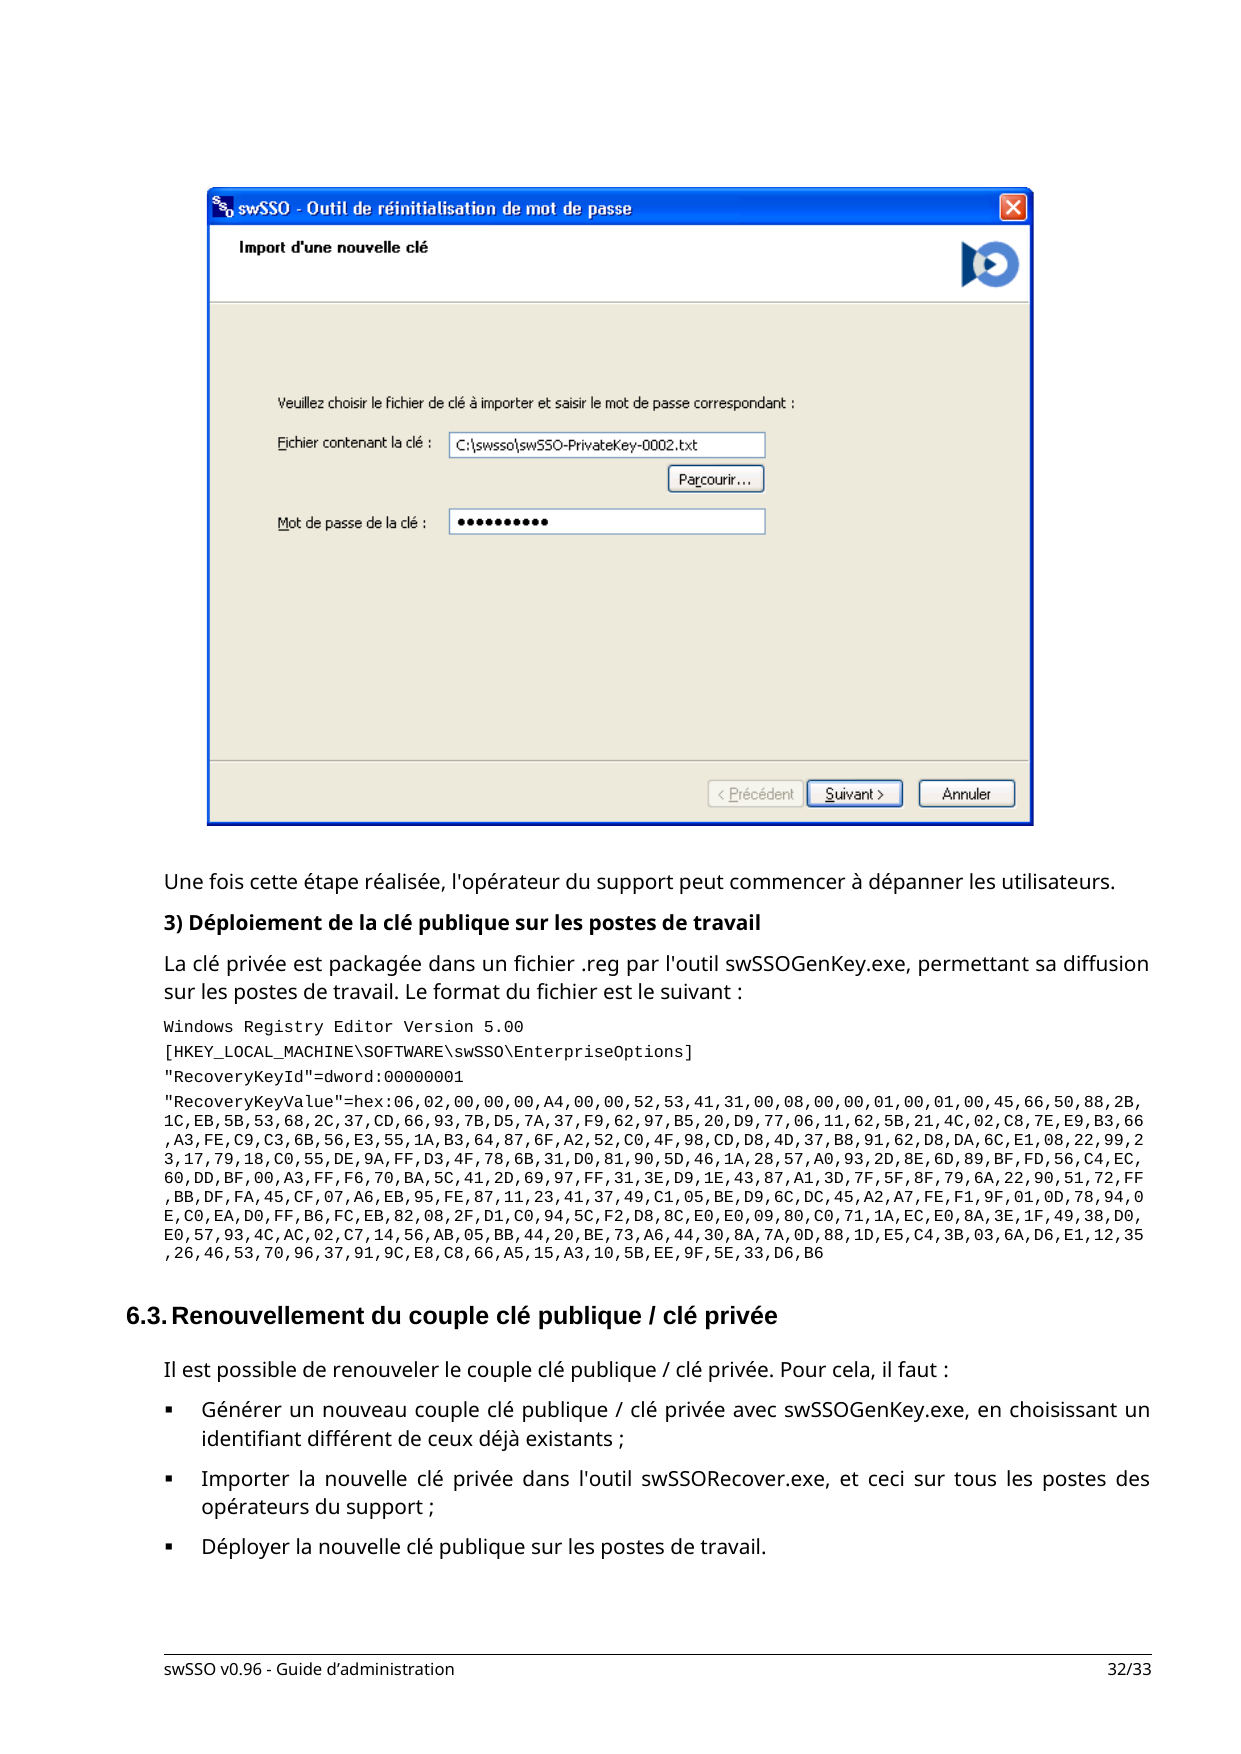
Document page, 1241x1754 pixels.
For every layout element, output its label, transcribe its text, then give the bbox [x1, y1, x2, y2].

text Une fois cette étape réalisée, l'opérateur du support peut commencer à dépanner les utilisateurs. [164, 867, 1152, 895]
list Déployer la nouvelle clé publique sur les postes de travail. [164, 1532, 1152, 1561]
text Il est possible de renouveler le couple clé publique / clé privée. Pour cela, il faut : [164, 1355, 1152, 1383]
text [HKEY_LOCAL_MACHINE\SOFTWARE\swSSO\EnterpriseOptions] [164, 1043, 1152, 1062]
text La clé privée est packagée dans un fichier .reg par l'outil swSSOGenKey.exe, permettant sa diffusion sur les postes de travail. Le format du fichier est le suivant : [164, 949, 1152, 1006]
subtitle Renouvellement du couple clé publique / clé privée [126, 1301, 1152, 1330]
list Importer la nouvelle clé privée dans l'outil swSSORecover.exe, et ceci sur tous les postes des opérateurs du support ; [164, 1464, 1152, 1521]
list Générer un nouveau couple clé publique / clé privée avec swSSOGenKey.exe, en choisissant un identifiant différent de ceux déjà existants ; [164, 1395, 1152, 1452]
text "RecoveryKeyId"=dword:00000001 [164, 1069, 1152, 1088]
text 3) Déploiement de la clé publique sur les postes de travail [164, 908, 1152, 936]
picture [206, 187, 1034, 826]
text "RecoveryKeyValue"=hex:06,02,00,00,00,A4,00,00,52,53,41,31,00,08,00,00,01,00,01,00,45,66,50,88,2B,1C,EB,5B,53,68,2C,37,CD,66,93,7B,D5,7A,37,F9,62,97,B5,20,D9,77,06,11,62,5B,21,4C,02,C8,7E,E9,B3,66,A3,FE,C9,C3,6B,56,E3,55,1A,B3,64,87,6F,A2,52,C0,4F,98,CD,D8,4D,37,B8,91,62,D8,DA,6C,E1,08,22,99,23,17,79,18,C0,55,DE,9A,FF,D3,4F,78,6B,31,D0,81,90,5D,46,1A,28,57,A0,93,2D,8E,6D,89,BF,FD,56,C4,EC,60,DD,BF,00,A3,FF,F6,70,BA,5C,41,2D,69,97,FF,31,3E,D9,1E,43,87,A1,3D,7F,5F,8F,79,6A,22,90,51,72,FF,BB,DF,FA,45,CF,07,A6,EB,95,FE,87,11,23,41,37,49,C1,05,BE,D9,6C,DC,45,A2,A7,FE,F1,9F,01,0D,78,94,0E,C0,EA,D0,FF,B6,FC,EB,82,08,2F,D1,C0,94,5C,F2,D8,8C,E0,E0,09,80,C0,71,1A,EC,E0,8A,3E,1F,49,38,D0,E0,57,93,4C,AC,02,C7,14,56,AB,05,BB,44,20,BE,73,A6,44,30,8A,7A,0D,88,1D,E5,C4,3B,03,6A,D6,E1,12,35,26,46,53,70,96,37,91,9C,E8,C8,66,A5,15,A3,10,5B,EE,9F,5E,33,D6,B6 [164, 1094, 1152, 1264]
text Windows Registry Editor Version 5.00 [164, 1018, 1152, 1037]
